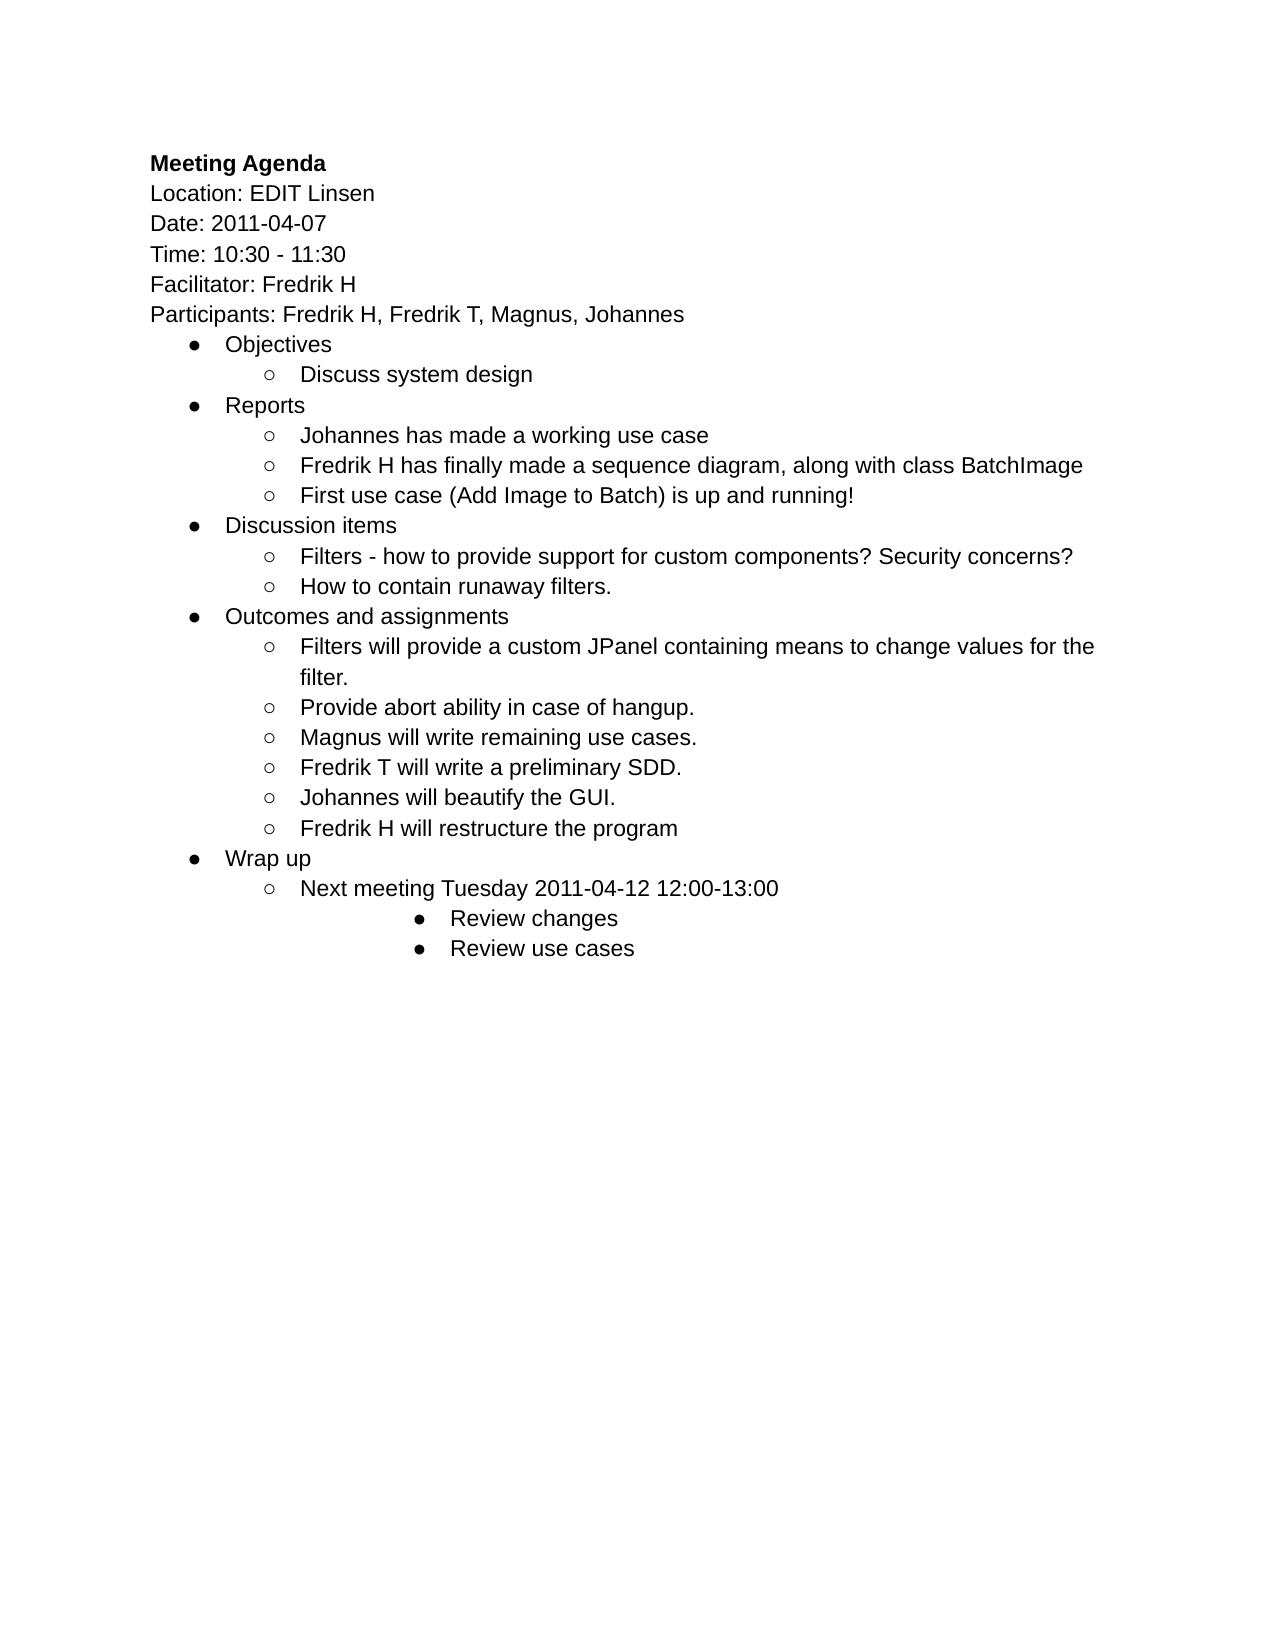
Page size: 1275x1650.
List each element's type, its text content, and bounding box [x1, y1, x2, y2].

list Review changes [412, 905, 1125, 932]
list Fredrik H will restructure the program [262, 814, 1125, 841]
list Provide abort ability in case of hangup. [262, 694, 1125, 720]
list Filters will provide a custom JPanel containing means to change values for the filter. [262, 633, 1125, 690]
list Magnus will write remaining use cases. [262, 724, 1125, 750]
text Facilitator: Fredrik H [150, 271, 1125, 297]
list Fredrik H has finally made a sequence diagram, along with class BatchImage [262, 452, 1125, 478]
text Meeting Agenda [150, 150, 1125, 176]
list Wrap up [187, 845, 1125, 871]
text Participants: Fredrik H, Fredrik T, Magnus, Johannes [150, 301, 1125, 327]
list How to contain runaway filters. [262, 573, 1125, 599]
list Outcomes and assignments [187, 603, 1125, 629]
list Johannes will beautify the GUI. [262, 784, 1125, 811]
text Time: 10:30 - 11:30 [150, 241, 1125, 267]
list Discuss system design [262, 361, 1125, 388]
list Fredrik T will write a preliminary SDD. [262, 754, 1125, 781]
list First use case (Add Image to Batch) is up and running! [262, 482, 1125, 509]
list Filters - how to provide support for custom components? Security concerns? [262, 543, 1125, 569]
list Discussion items [187, 512, 1125, 539]
text Location: EDIT Linsen [150, 180, 1125, 207]
list Reports [187, 392, 1125, 418]
list Johannes has made a working use case [262, 422, 1125, 448]
text Date: 2011-04-07 [150, 210, 1125, 237]
list Objectives [187, 331, 1125, 358]
list Review use cases [412, 935, 1125, 962]
list Next meeting Tuesday 2011-04-12 12:00-13:00 [262, 875, 1125, 901]
